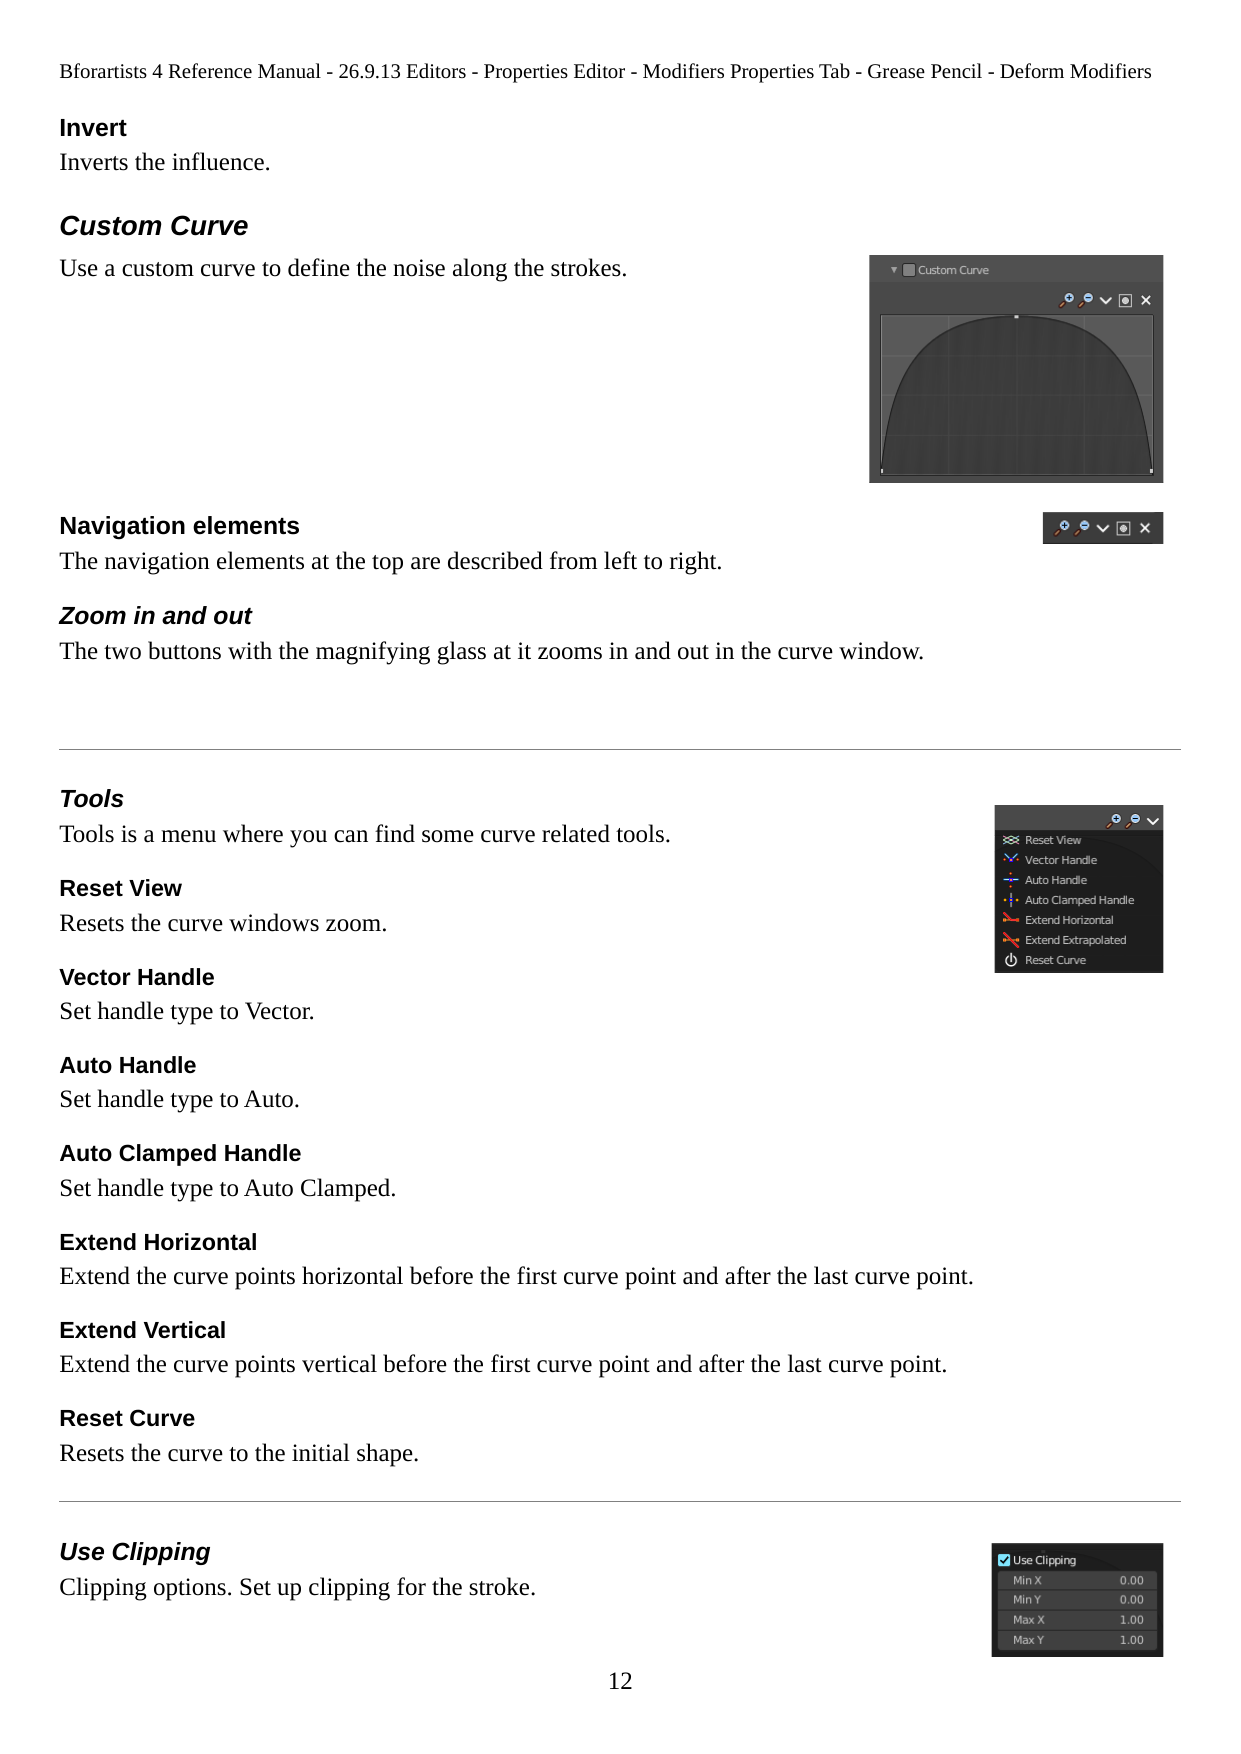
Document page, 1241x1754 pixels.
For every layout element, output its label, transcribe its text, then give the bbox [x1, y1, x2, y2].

text Resets the curve windows zoom. [59, 908, 994, 936]
text Tools is a menu where you can find some curve related tools. [59, 819, 994, 848]
subtitle Custom Curve [59, 209, 1181, 241]
text Set handle type to Vector. [59, 996, 1181, 1025]
text Set handle type to Auto Clamped. [59, 1173, 1181, 1201]
subtitle Extend Vertical [59, 1316, 1181, 1343]
subtitle Use Clipping [59, 1537, 1181, 1566]
text Set handle type to Auto. [59, 1084, 1181, 1113]
text Resets the curve to the initial shape. [59, 1438, 1181, 1466]
subtitle Vector Handle [59, 963, 1181, 990]
picture [994, 805, 1164, 973]
text Extend the curve points horizontal before the first curve point and after the last curve point. [59, 1261, 1181, 1290]
text The two buttons with the magnifying glass at it zooms in and out in the curve window. [59, 636, 1181, 665]
picture [869, 255, 1164, 483]
text Use a custom curve to define the noise along the strokes. [59, 253, 1181, 282]
subtitle [1164, 875, 1181, 901]
subtitle Extend Horizontal [59, 1228, 1181, 1255]
text Clipping options. Set up clipping for the stroke. [59, 1572, 991, 1601]
text Extend the curve points vertical before the first curve point and after the last curve point. [59, 1349, 1181, 1378]
subtitle Auto Handle [59, 1051, 1181, 1078]
subtitle Tools [59, 784, 1181, 813]
picture [991, 1543, 1164, 1657]
text Inverts the influence. [59, 147, 1181, 176]
subtitle Zoom in and out [59, 601, 1181, 630]
subtitle Invert [59, 113, 1181, 141]
subtitle Auto Clamped Handle [59, 1140, 1181, 1166]
subtitle Reset Curve [59, 1405, 1181, 1431]
subtitle Navigation elements [59, 511, 1181, 540]
text The navigation elements at the top are described from left to right. [59, 546, 1181, 575]
subtitle Reset View [59, 875, 994, 901]
picture [1042, 512, 1164, 544]
